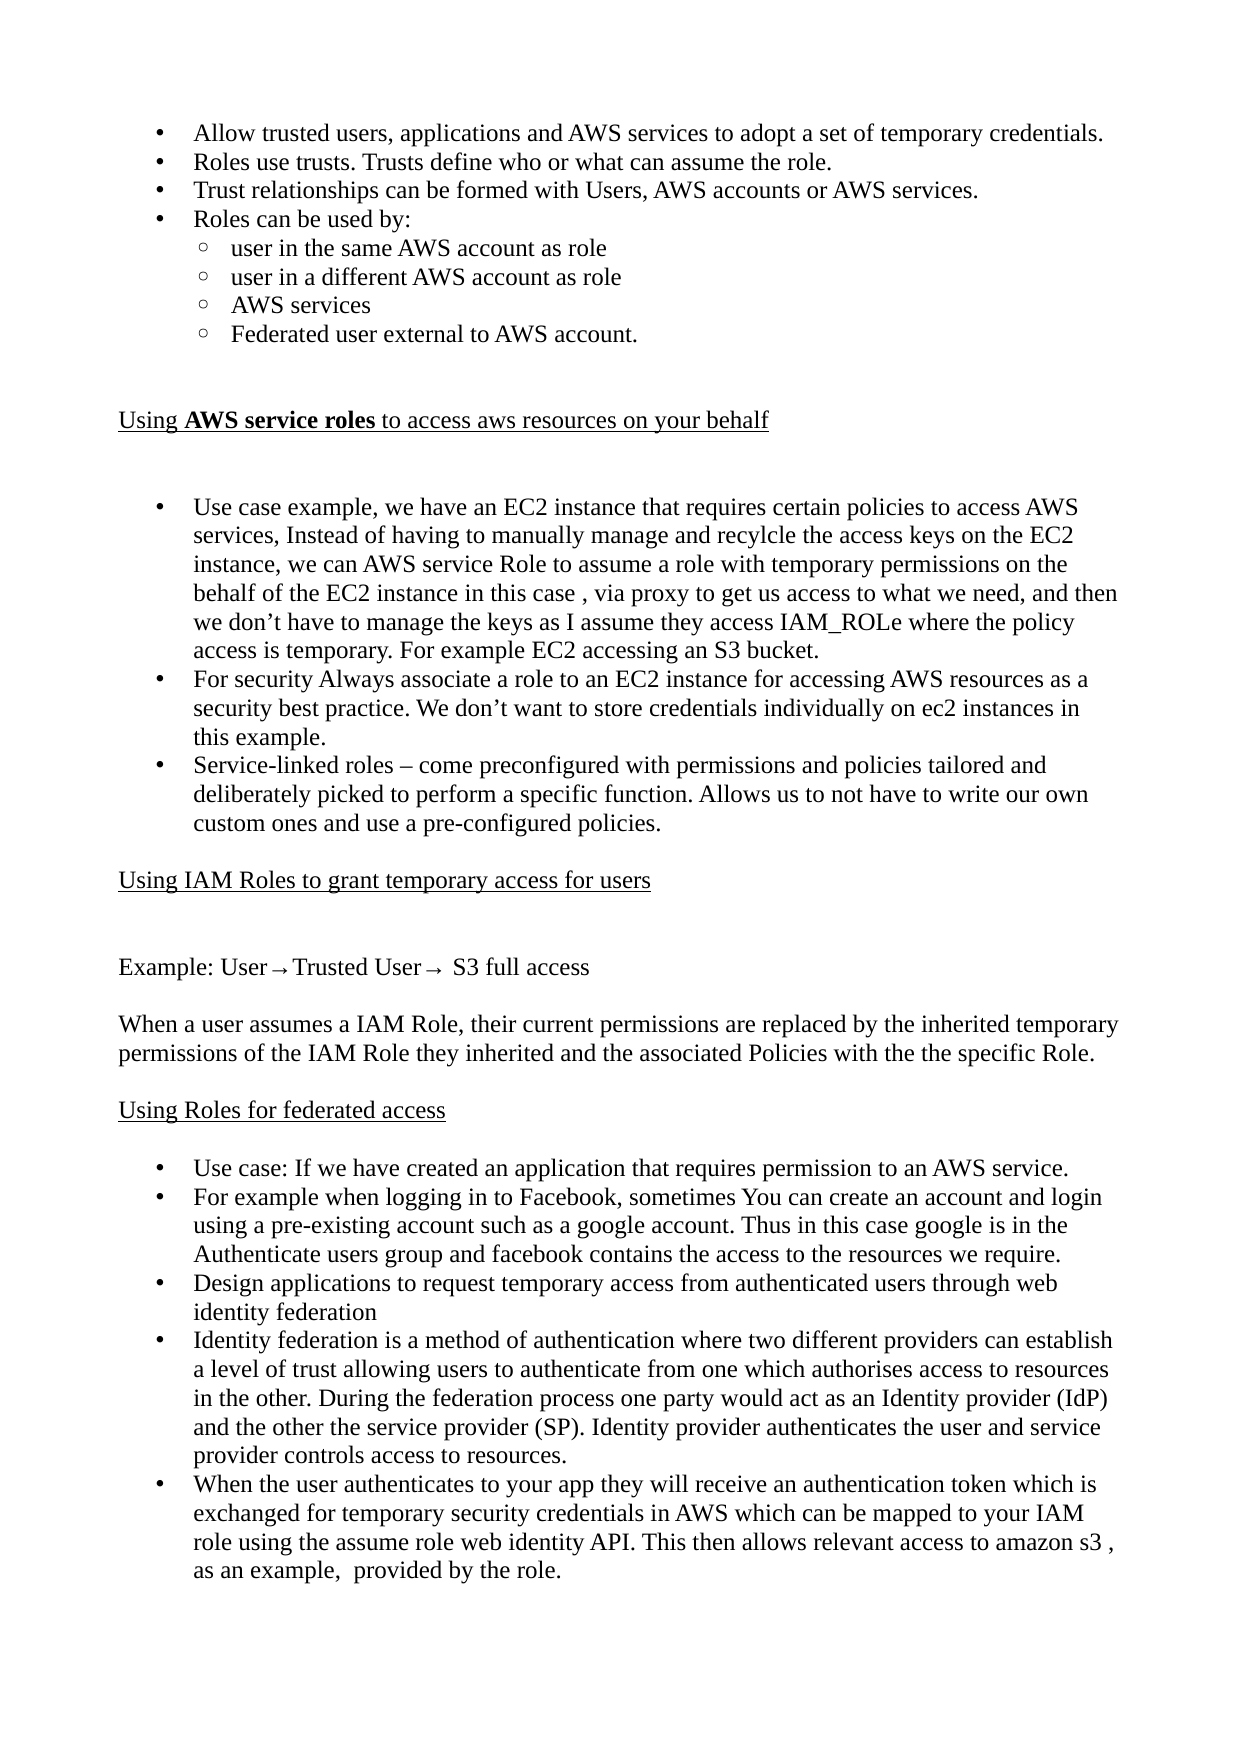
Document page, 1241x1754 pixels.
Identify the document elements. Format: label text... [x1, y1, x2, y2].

list Allow trusted users, applications and AWS services to adopt a set of temporary credentials. [156, 118, 1122, 147]
list Roles can be used by: [156, 204, 1122, 233]
list Service-linked roles – come preconfigured with permissions and policies tailored and deliberately picked to perform a specific function. Allows us to not have to write our own custom ones and use a pre-configured policies. [156, 751, 1122, 837]
list For security Always associate a role to an EC2 instance for accessing AWS resources as a security best practice. We don’t want to store credentials individually on ec2 instances in this example. [156, 664, 1122, 751]
list Trust relationships can be formed with Users, AWS accounts or AWS services. [156, 176, 1122, 204]
list Use case example, we have an EC2 instance that requires certain policies to access AWS services, Instead of having to manually manage and recylcle the access keys on the EC2 instance, we can AWS service Role to assume a role with temporary permissions on the behalf of the EC2 instance in this case , via proxy to get us access to what we need, and then we don’t have to manage the keys as I assume they access IAM_ROLe where the policy access is temporary. For example EC2 accessing an S3 bucket. [156, 492, 1122, 664]
list Roles use trusts. Trusts define who or what can assume the role. [156, 147, 1122, 176]
list Use case: If we have created an application that requires permission to an AWS service. [156, 1153, 1122, 1182]
text When a user assumes a IAM Role, their current permissions are replaced by the inherited temporary permissions of the IAM Role they inherited and the associated Policies with the the specific Role. [118, 1009, 1122, 1067]
list user in a different AWS account as role [193, 262, 1122, 291]
list Identity federation is a method of authentication where two different providers can establish a level of trust allowing users to authenticate from one which authorises access to resources in the other. During the federation process one party would act as an Identity provider (IdP) and the other the service provider (SP). Identity provider authenticates the user and service provider controls access to resources. [156, 1326, 1122, 1469]
text Using IAM Roles to grant temporary access for users [118, 866, 1122, 894]
list AWS services [193, 291, 1122, 319]
text Example: User→Trusted User→ S3 full access [118, 952, 1122, 981]
list When the user authenticates to your app they will receive an authentication token which is exchanged for temporary security credentials in AWS which can be mapped to your IAM role using the assume role web identity API. This then allows relevant access to amazon s3 , as an example, provided by the role. [156, 1469, 1122, 1584]
list For example when logging in to Facebook, sometimes You can create an account and login using a pre-existing account such as a google account. Thus in this case google is in the Authenticate users group and facebook contains the access to the resources we require. [156, 1182, 1122, 1268]
list Federated user external to AWS account. [193, 319, 1122, 348]
list Design applications to request temporary access from authenticated users through web identity federation [156, 1268, 1122, 1326]
list user in the same AWS account as role [193, 233, 1122, 262]
text Using AWS service roles to access aws resources on your behalf [118, 406, 1122, 434]
text Using Roles for federated access [118, 1096, 1122, 1124]
